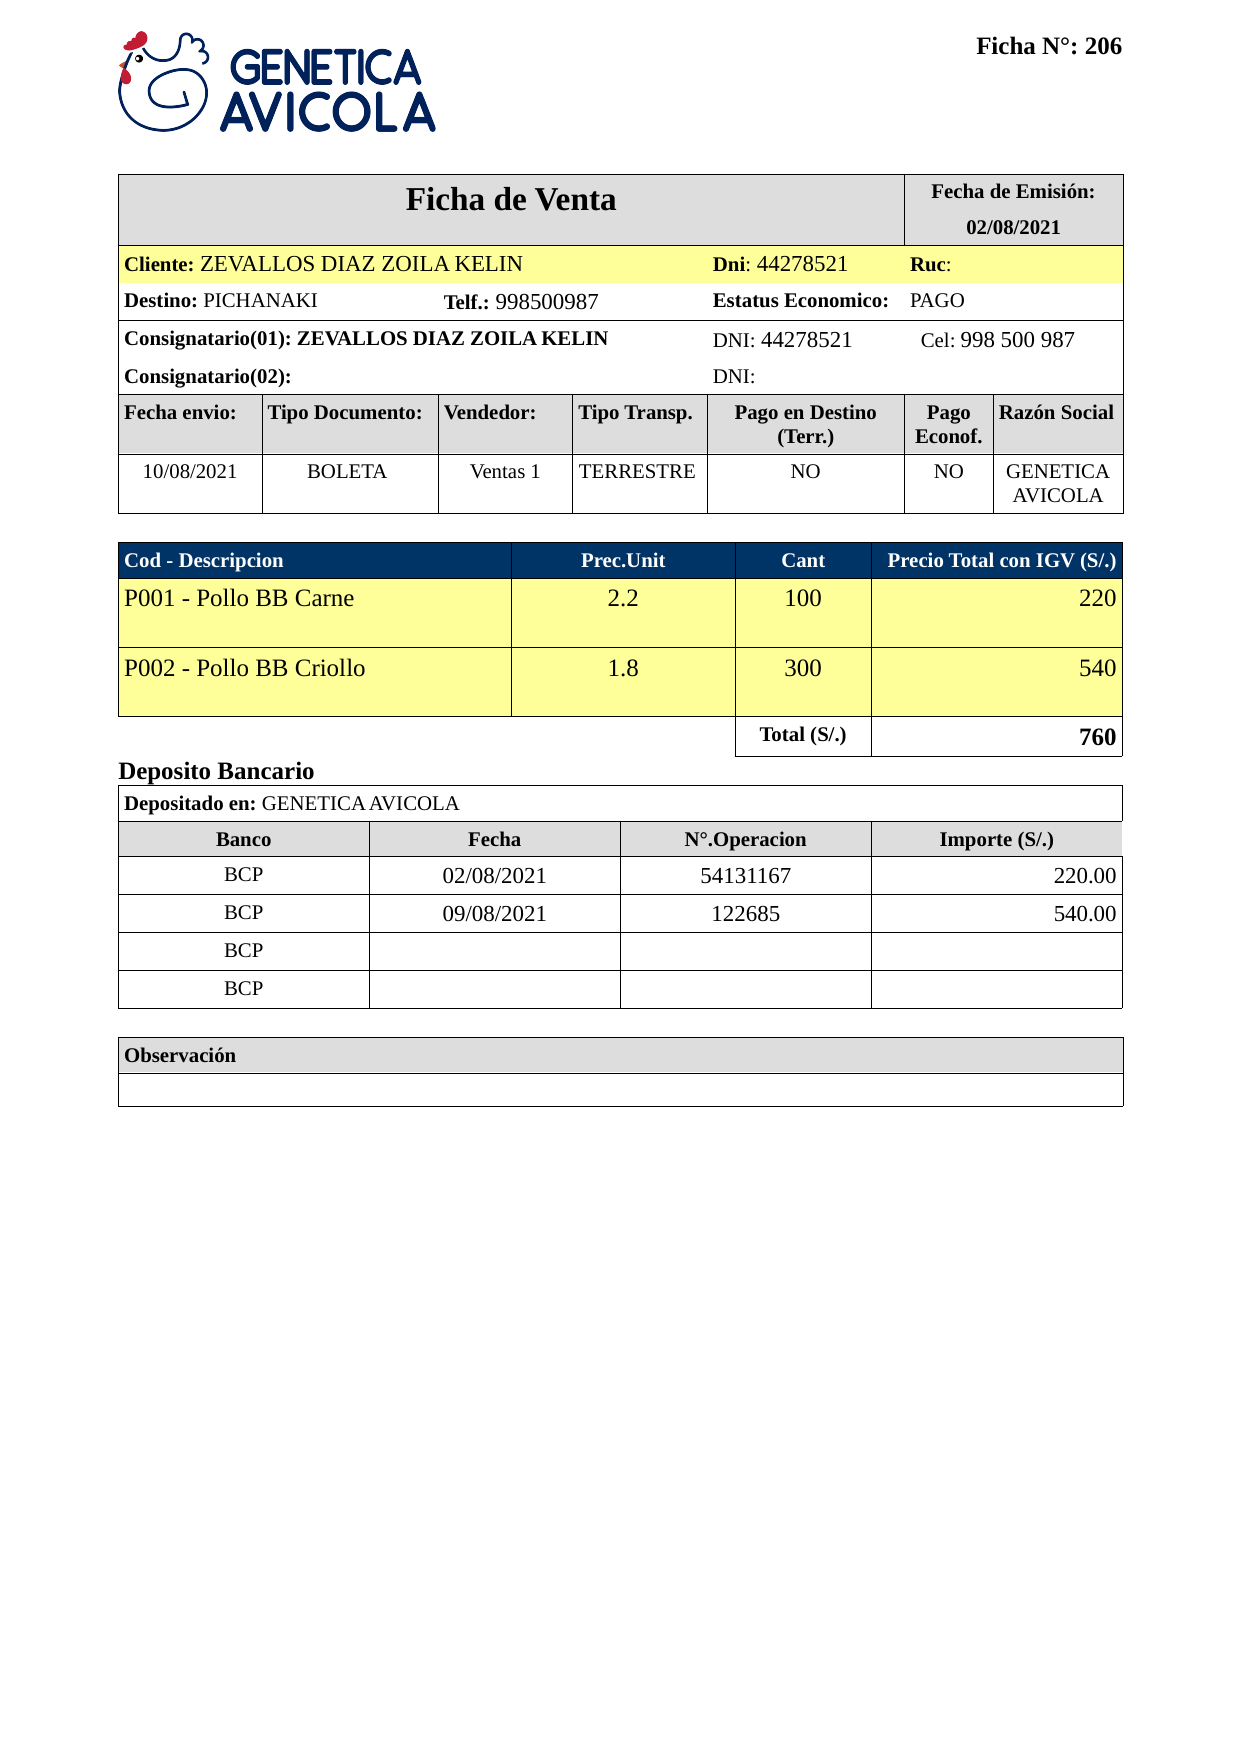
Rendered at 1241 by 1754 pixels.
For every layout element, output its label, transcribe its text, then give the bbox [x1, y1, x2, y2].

table_header Precio Total con IGV (S/.) [872, 543, 1122, 578]
table_cell Tipo Documento: [263, 395, 438, 453]
table_cell 760 [872, 717, 1122, 756]
table_header Observación [119, 1038, 1123, 1072]
table_cell [511, 717, 735, 756]
table_cell N°.Operacion [621, 822, 871, 856]
table_cell 02/08/2021 [370, 857, 620, 894]
table_cell [370, 971, 620, 1008]
table_cell [872, 933, 1122, 970]
table_cell [119, 1074, 1123, 1106]
table_cell BCP [119, 895, 369, 932]
table_cell Importe (S/.) [872, 822, 1122, 856]
table_cell DNI: 44278521 [707, 321, 915, 358]
table_cell Total (S/.) [736, 717, 871, 756]
table_header Cod - Descripcion [119, 543, 511, 578]
table_cell BOLETA [263, 455, 438, 513]
table_cell 02/08/2021 [905, 209, 1123, 245]
table_cell 10/08/2021 [119, 455, 262, 513]
table_cell 300 [736, 648, 871, 716]
table_cell 122685 [621, 895, 871, 932]
table_header Prec.Unit [512, 543, 735, 578]
table_cell 540.00 [872, 895, 1122, 932]
table_cell NO [905, 455, 993, 513]
table_cell 540 [872, 648, 1122, 716]
table_cell [370, 933, 620, 970]
table_cell BCP [119, 857, 369, 894]
table_header Ficha de Venta [119, 175, 904, 245]
picture [118, 31, 436, 132]
table_cell Estatus Economico: [707, 283, 904, 320]
table_header Fecha de Emisión: [905, 175, 1123, 209]
table_cell TERRESTRE [573, 455, 707, 513]
table_cell [872, 971, 1122, 1008]
table_cell Fecha envio: [119, 395, 262, 453]
table_cell DNI: [707, 358, 1123, 394]
table_header Cant [736, 543, 871, 578]
table_cell P002 - Pollo BB Criollo [119, 648, 511, 716]
table_cell Fecha [370, 822, 620, 856]
table_cell Cliente: ZEVALLOS DIAZ ZOILA KELIN [119, 246, 707, 283]
table_cell 09/08/2021 [370, 895, 620, 932]
table_cell BCP [119, 971, 369, 1008]
table_cell Pago en Destino (Terr.) [708, 395, 904, 453]
table_cell Ruc: [904, 246, 1123, 283]
table_cell Cel: 998 500 987 [915, 321, 1123, 358]
table_header Depositado en: GENETICA AVICOLA [119, 786, 1122, 821]
table_cell Pago Econof. [905, 395, 993, 453]
table_cell Banco [119, 822, 369, 856]
text Deposito Bancario [118, 756, 1122, 785]
table_cell NO [708, 455, 904, 513]
table_cell Razón Social [994, 395, 1123, 453]
table_cell Destino: PICHANAKI [119, 283, 438, 320]
table_cell 2.2 [512, 579, 735, 647]
table_cell Telf.: 998500987 [438, 283, 707, 320]
table_cell 220.00 [872, 857, 1122, 894]
table_cell Vendedor: [439, 395, 572, 453]
table_cell [118, 717, 511, 756]
table_cell 220 [872, 579, 1122, 647]
table_cell 1.8 [512, 648, 735, 716]
table_cell P001 - Pollo BB Carne [119, 579, 511, 647]
table_cell [621, 971, 871, 1008]
table_cell Tipo Transp. [573, 395, 707, 453]
table_cell GENETICA AVICOLA [994, 455, 1123, 513]
table_cell Consignatario(02): [119, 358, 707, 394]
table_cell [621, 933, 871, 970]
table_cell Ventas 1 [439, 455, 572, 513]
table_cell PAGO [904, 283, 1123, 320]
table_cell Consignatario(01): ZEVALLOS DIAZ ZOILA KELIN [119, 321, 707, 358]
table_cell BCP [119, 933, 369, 970]
table_cell Dni: 44278521 [707, 246, 904, 283]
table_cell 100 [736, 579, 871, 647]
table_cell 54131167 [621, 857, 871, 894]
